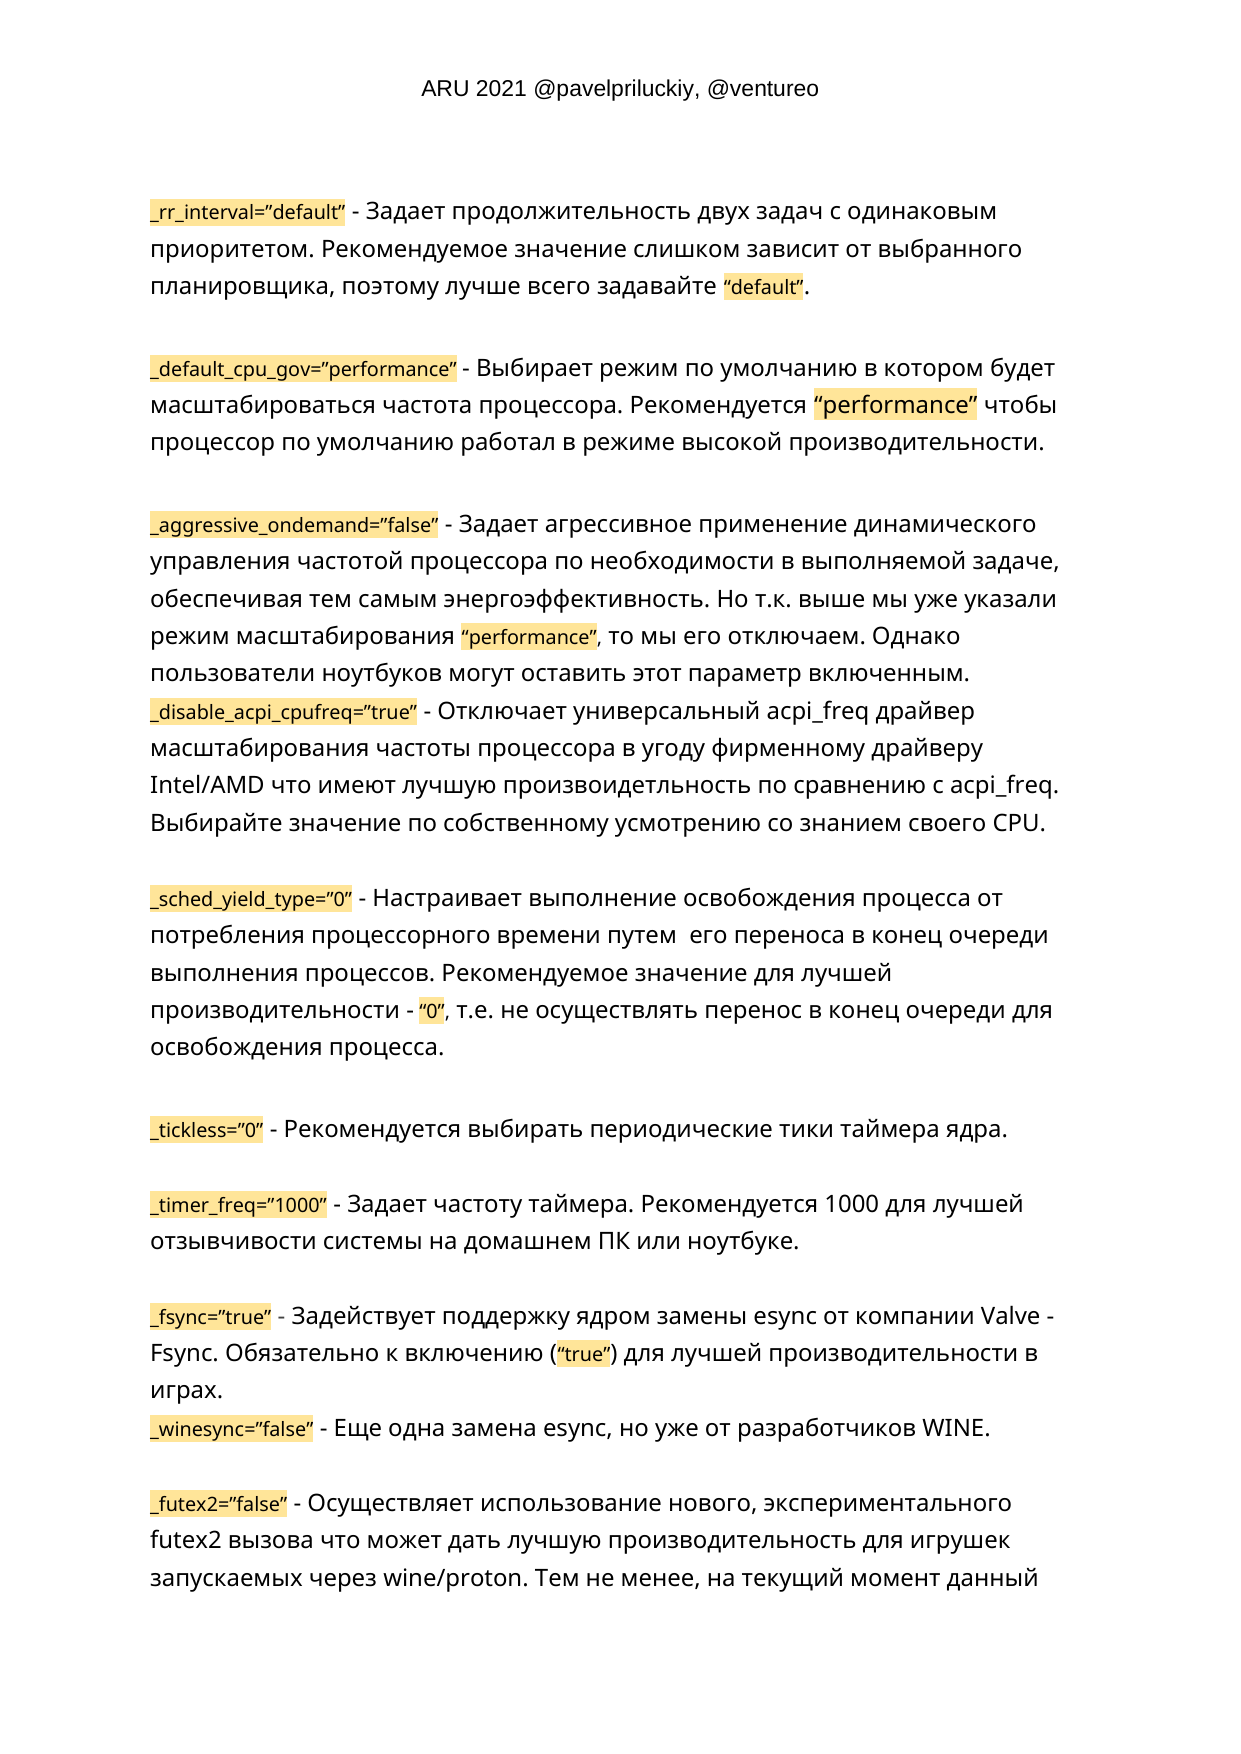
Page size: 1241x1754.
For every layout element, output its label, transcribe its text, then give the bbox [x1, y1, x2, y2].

text _rr_interval=”default” - Задает продолжительность двух задач с одинаковым приоритетом. Рекомендуемое значение слишком зависит от выбранного планировщика, поэтому лучше всего задавайте “default”. [150, 194, 1090, 301]
text _tickless=”0” - Рекомендуется выбирать периодические тики таймера ядра. [150, 1112, 1090, 1144]
text _sched_yield_type=”0” - Настраивает выполнение освобождения процесса от потребления процессорного времени путем его переноса в конец очереди выполнения процессов. Рекомендуемое значение для лучшей производительности - “0”, т.е. не осуществлять перенос в конец очереди для освобождения процесса. [150, 881, 1090, 1063]
text _aggressive_ondemand=”false” - Задает агрессивное применение динамического управления частотой процессора по необходимости в выполняемой задаче, обеспечивая тем самым энергоэффективность. Но т.к. выше мы уже указали режим масштабирования “performance”, то мы его отключаем. Однако пользователи ноутбуков могут оставить этот параметр включенным. [150, 507, 1090, 689]
text _default_cpu_gov=”performance” - Выбирает режим по умолчанию в котором будет масштабироваться частота процессора. Рекомендуется “performance” чтобы процессор по умолчанию работал в режиме высокой производительности. [150, 350, 1090, 458]
text _timer_freq=”1000” - Задает частоту таймера. Рекомендуется 1000 для лучшей отзывчивости системы на домашнем ПК или ноутбуке. [150, 1186, 1090, 1256]
text _disable_acpi_cpufreq=”true” - Отключает универсальный acpi_freq драйвер масштабирования частоты процессора в угоду фирменному драйверу Intel/AMD что имеют лучшую произвоидетльность по сравнению с acpi_freq. Выбирайте значение по собственному усмотрению со знанием своего CPU. [150, 693, 1090, 838]
text _fsync=”true” - Задействует поддержку ядром замены esync от компании Valve - Fsync. Обязательно к включению (“true”) для лучшей производительности в играх. [150, 1298, 1090, 1406]
text _winesync=”false” - Еще одна замена esync, но уже от разработчиков WINE. [150, 1411, 1090, 1443]
text _futex2=”false” - Осуществляет использование нового, экспериментального futex2 вызова что может дать лучшую производительность для игрушек запускаемых через wine/proton. Тем не менее, на текущий момент данный [150, 1486, 1090, 1593]
